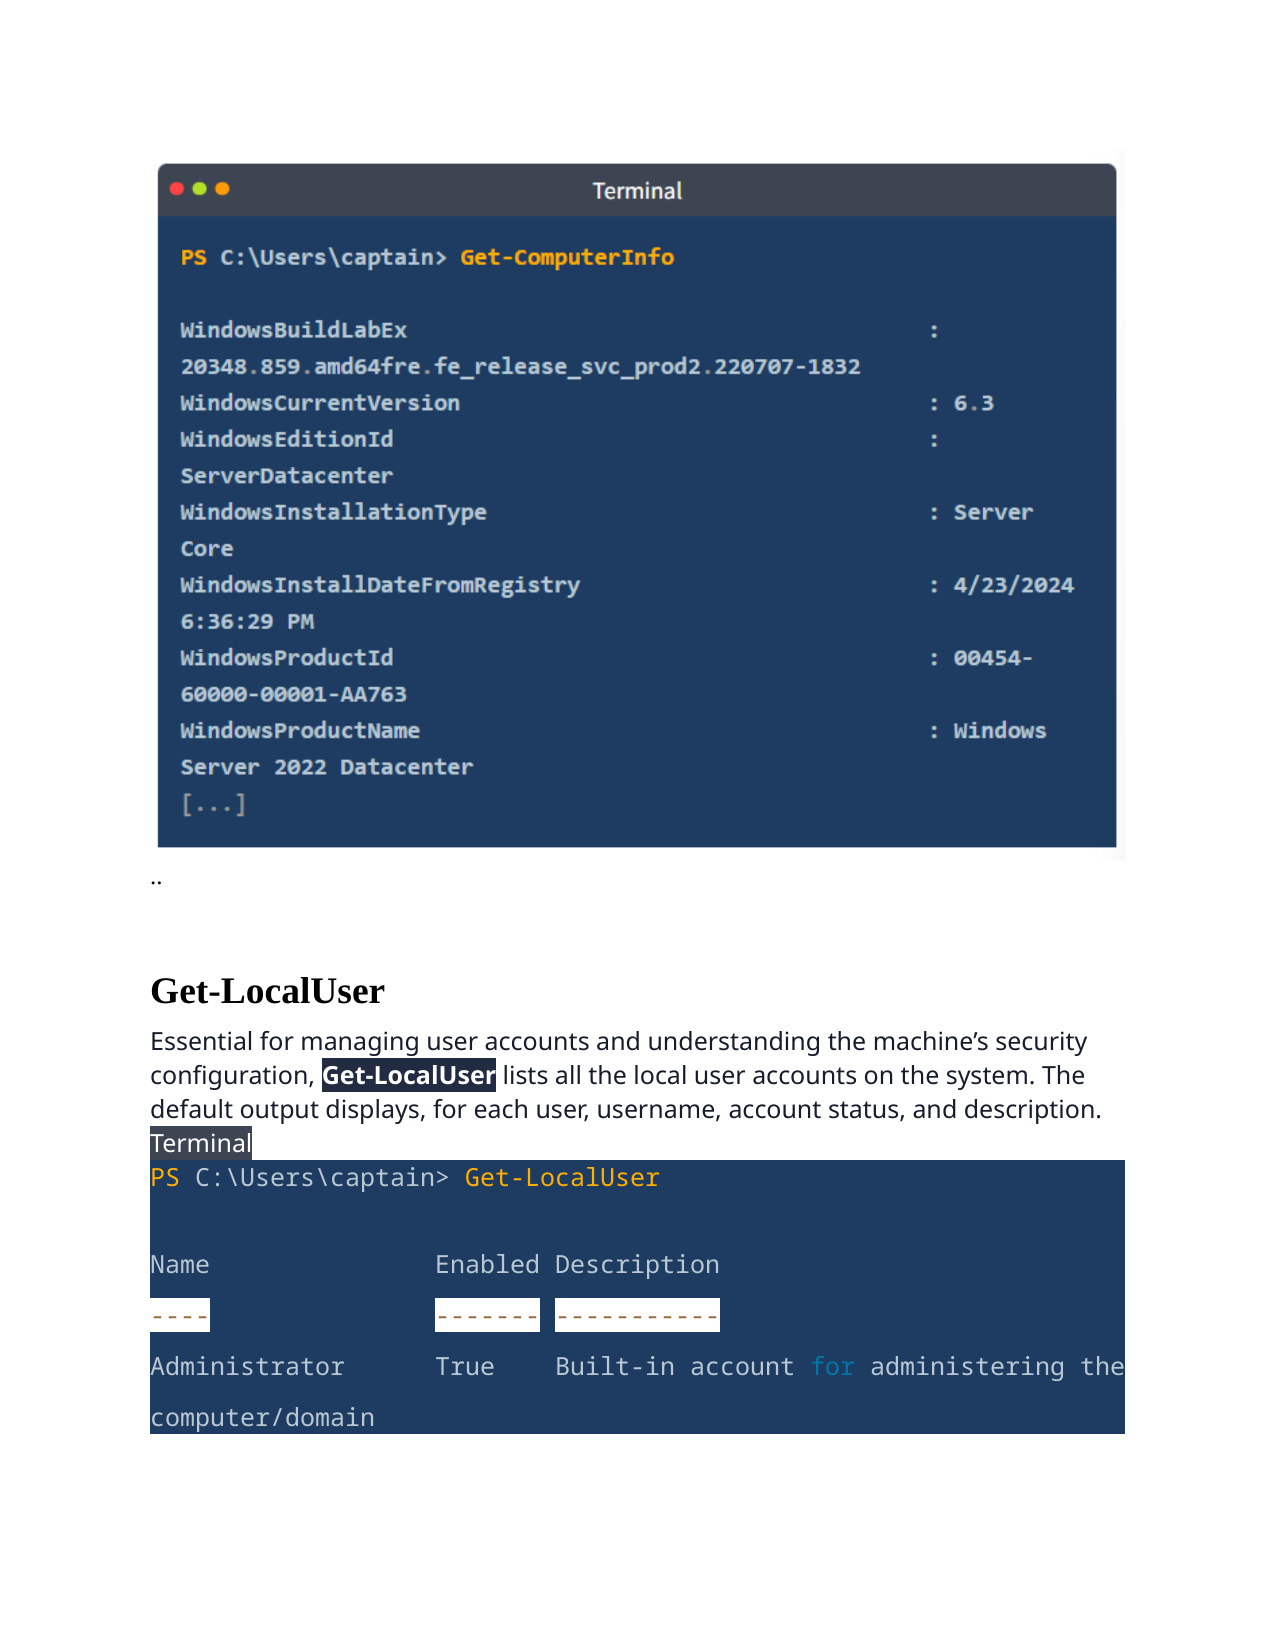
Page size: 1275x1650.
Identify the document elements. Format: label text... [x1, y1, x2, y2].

text Essential for managing user accounts and understanding the machine’s security configuration, Get-LocalUser lists all the local user accounts on the system. The default output displays, for each user, username, account status, and description. [150, 1024, 1125, 1126]
text Administrator True Built-in account for administering the computer/domain [150, 1348, 1125, 1434]
text Name Enabled Description [150, 1246, 1125, 1281]
text Terminal [150, 1126, 1125, 1160]
text PS C:\Users\captain> Get-LocalUser [150, 1160, 1125, 1194]
picture [150, 150, 1125, 861]
text .. [150, 861, 1125, 890]
subtitle Get-LocalUser [150, 968, 1125, 1011]
text ---- ------- ----------- [150, 1297, 1125, 1332]
